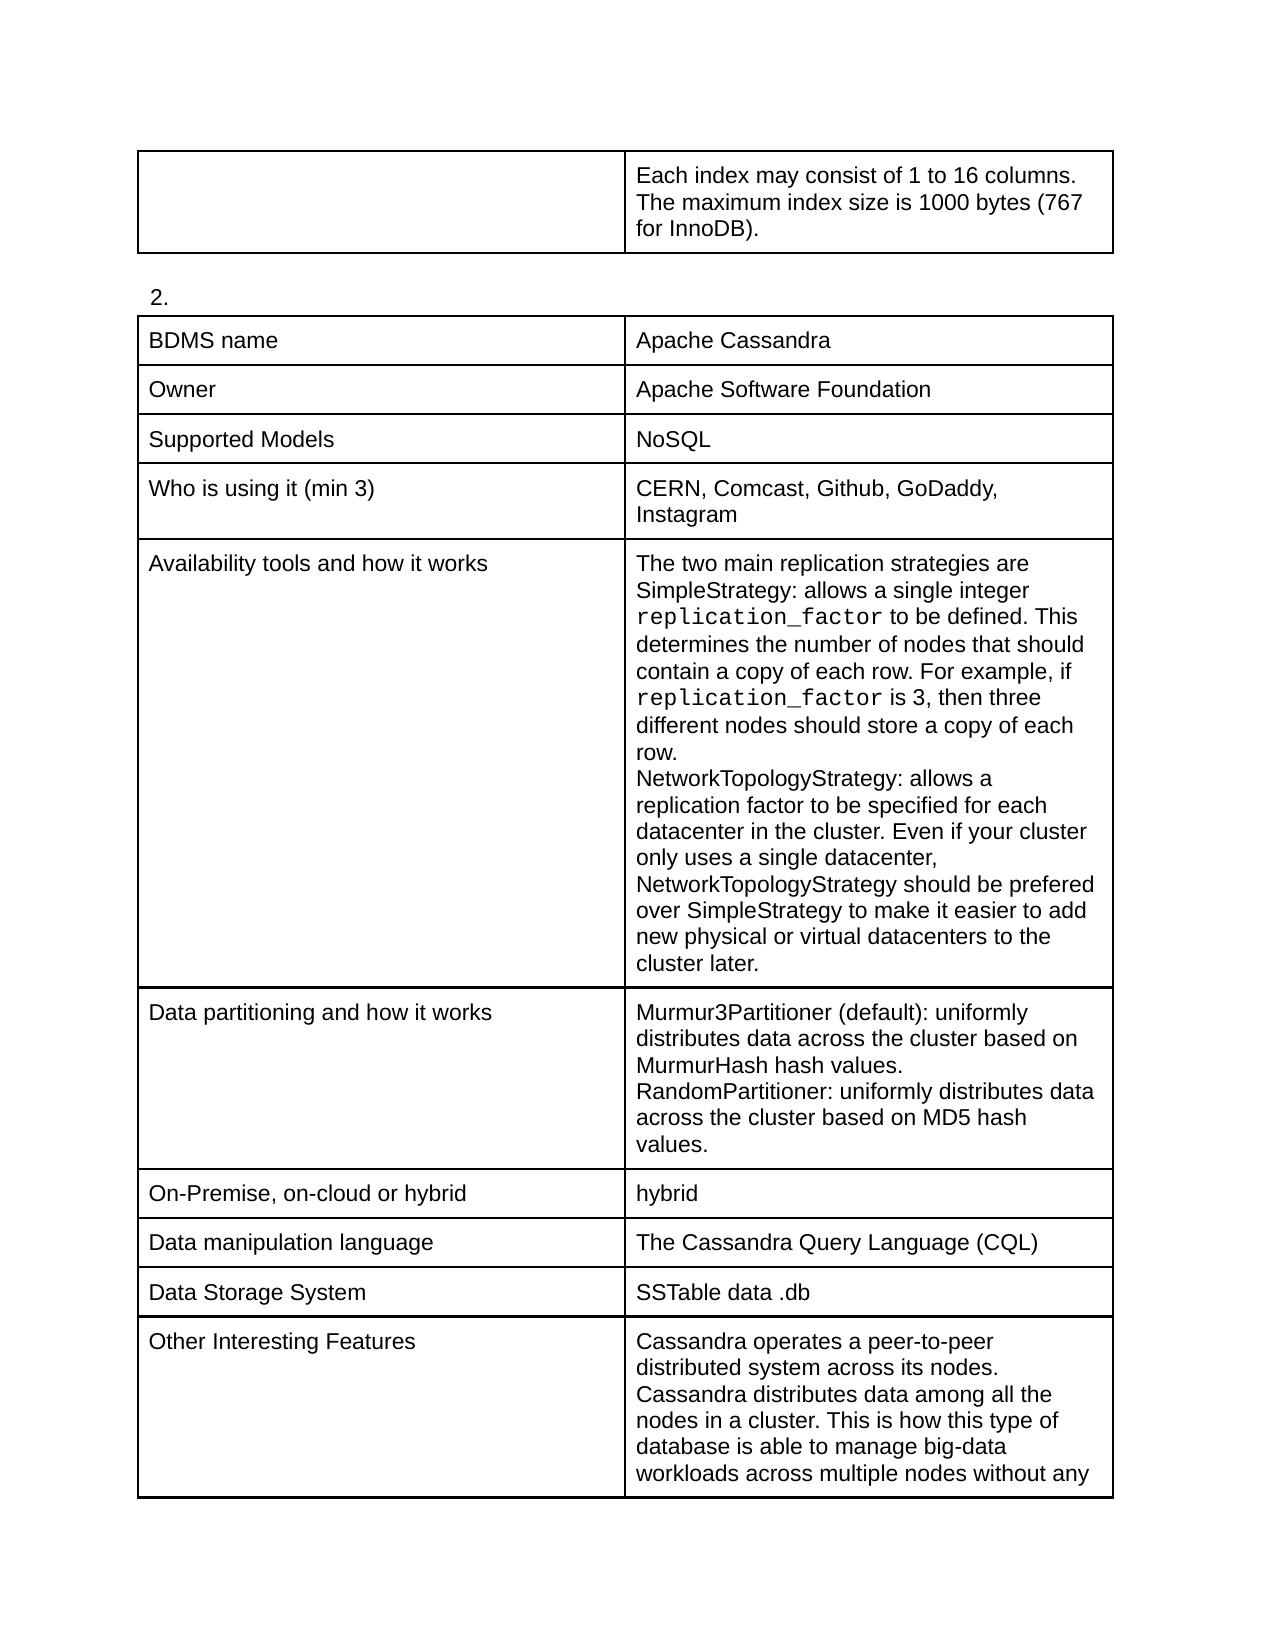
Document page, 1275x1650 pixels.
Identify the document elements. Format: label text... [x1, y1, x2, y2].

text 2. [150, 284, 1125, 311]
table_cell Murmur3Partitioner (default): uniformly distributes data across the cluster based on MurmurHash hash values. RandomPartitioner: uniformly distributes data across the cluster based on MD5 hash values. [626, 989, 1112, 1167]
table_cell Supported Models [139, 415, 624, 462]
table_cell Data partitioning and how it works [139, 989, 624, 1167]
table_cell hybrid [626, 1170, 1112, 1217]
table_cell On-Premise, on-cloud or hybrid [139, 1170, 624, 1217]
table_cell The Cassandra Query Language (CQL) [626, 1219, 1112, 1266]
table_cell The two main replication strategies are SimpleStrategy: allows a single integer replication_factor to be defined. This determines the number of nodes that should contain a copy of each row. For example, if replication_factor is 3, then three different nodes should store a copy of each row. NetworkTopologyStrategy: allows a replication factor to be specified for each datacenter in the cluster. Even if your cluster only uses a single datacenter, NetworkTopologyStrategy should be prefered over SimpleStrategy to make it easier to add new physical or virtual datacenters to the cluster later. [626, 540, 1112, 986]
table_cell Data manipulation language [139, 1219, 624, 1266]
table_cell Other Interesting Features [139, 1318, 624, 1496]
table_cell Cassandra operates a peer-to-peer distributed system across its nodes. Cassandra distributes data among all the nodes in a cluster. This is how this type of database is able to manage big-data workloads across multiple nodes without any [626, 1318, 1112, 1496]
table_cell Owner [139, 366, 624, 413]
table_cell Apache Software Foundation [626, 366, 1112, 413]
table_cell Availability tools and how it works [139, 540, 624, 986]
table_cell NoSQL [626, 415, 1112, 462]
table_cell CERN, Comcast, Github, GoDaddy, Instagram [626, 464, 1112, 538]
table_header Apache Cassandra [626, 317, 1112, 364]
table_cell Each index may consist of 1 to 16 columns. The maximum index size is 1000 bytes (767 for InnoDB). [626, 152, 1112, 252]
table_cell Who is using it (min 3) [139, 464, 624, 538]
table_header BDMS name [139, 317, 624, 364]
table_cell [139, 152, 624, 252]
table_cell Data Storage System [139, 1268, 624, 1315]
table_cell SSTable data .db [626, 1268, 1112, 1315]
